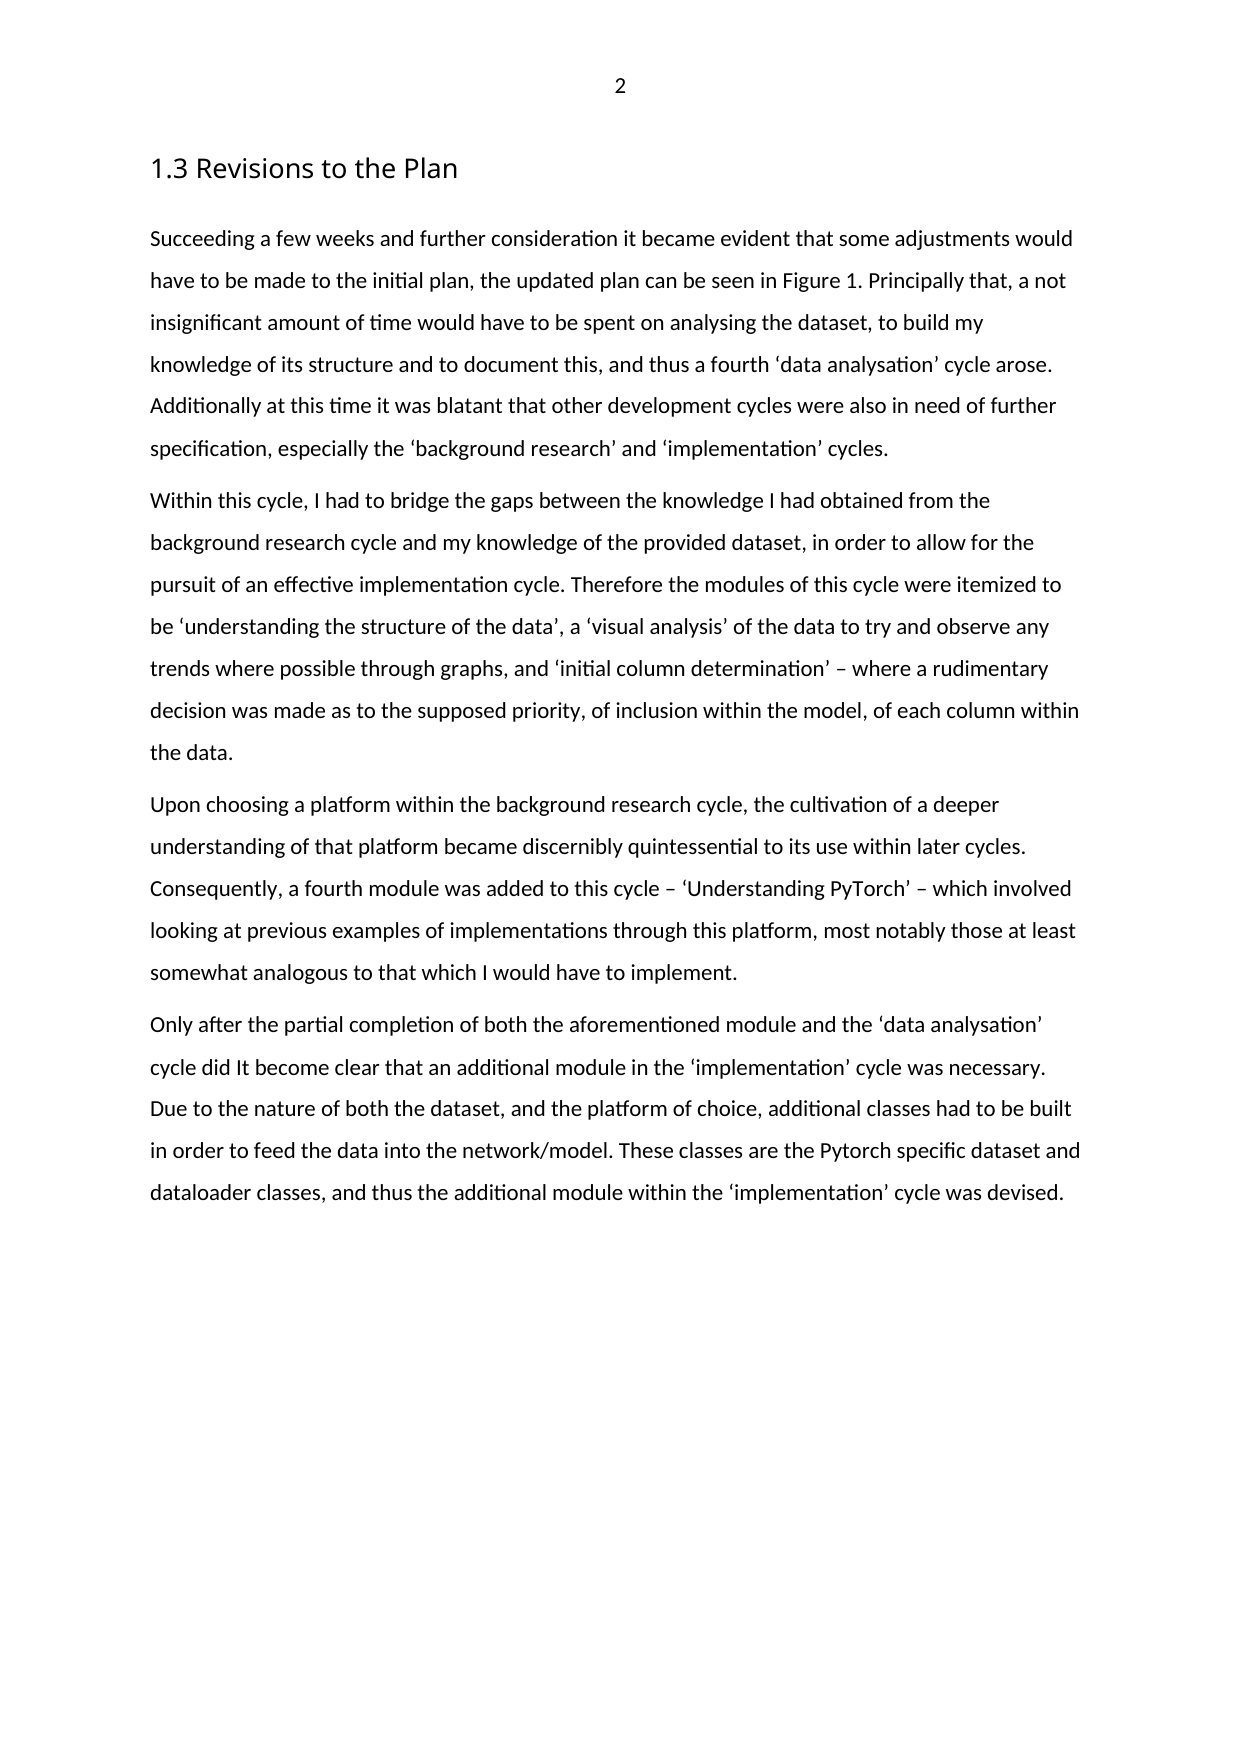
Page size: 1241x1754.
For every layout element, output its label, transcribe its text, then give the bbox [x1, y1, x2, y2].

text Succeeding a few weeks and further consideration it became evident that some adjustments would have to be made to the initial plan, the updated plan can be seen in Figure 1. Principally that, a not insignificant amount of time would have to be spent on analysing the dataset, to build my knowledge of its structure and to document this, and thus a fourth ‘data analysation’ cycle arose. Additionally at this time it was blatant that other development cycles were also in need of further specification, especially the ‘background research’ and ‘implementation’ cycles. [150, 224, 1090, 462]
subtitle 1.3 Revisions to the Plan [150, 150, 1090, 187]
text Within this cycle, I had to bridge the gaps between the knowledge I had obtained from the background research cycle and my knowledge of the provided dataset, in order to allow for the pursuit of an effective implementation cycle. Therefore the modules of this cycle were itemized to be ‘understanding the structure of the data’, a ‘visual analysis’ of the data to try and observe any trends where possible through graphs, and ‘initial column determination’ – where a rudimentary decision was made as to the supposed priority, of inclusion within the model, of each column within the data. [150, 486, 1090, 766]
text Upon choosing a platform within the background research cycle, the cultivation of a deeper understanding of that platform became discernibly quintessential to its use within later cycles. Consequently, a fourth module was added to this cycle – ‘Understanding PyTorch’ – which involved looking at previous examples of implementations through this platform, most notably those at least somewhat analogous to that which I would have to implement. [150, 790, 1090, 986]
text Only after the partial completion of both the aforementioned module and the ‘data analysation’ cycle did It become clear that an additional module in the ‘implementation’ cycle was necessary. Due to the nature of both the dataset, and the platform of choice, additional classes had to be built in order to feed the data into the network/model. These classes are the Pytorch specific dataset and dataloader classes, and thus the additional module within the ‘implementation’ cycle was devised. [150, 1011, 1090, 1207]
